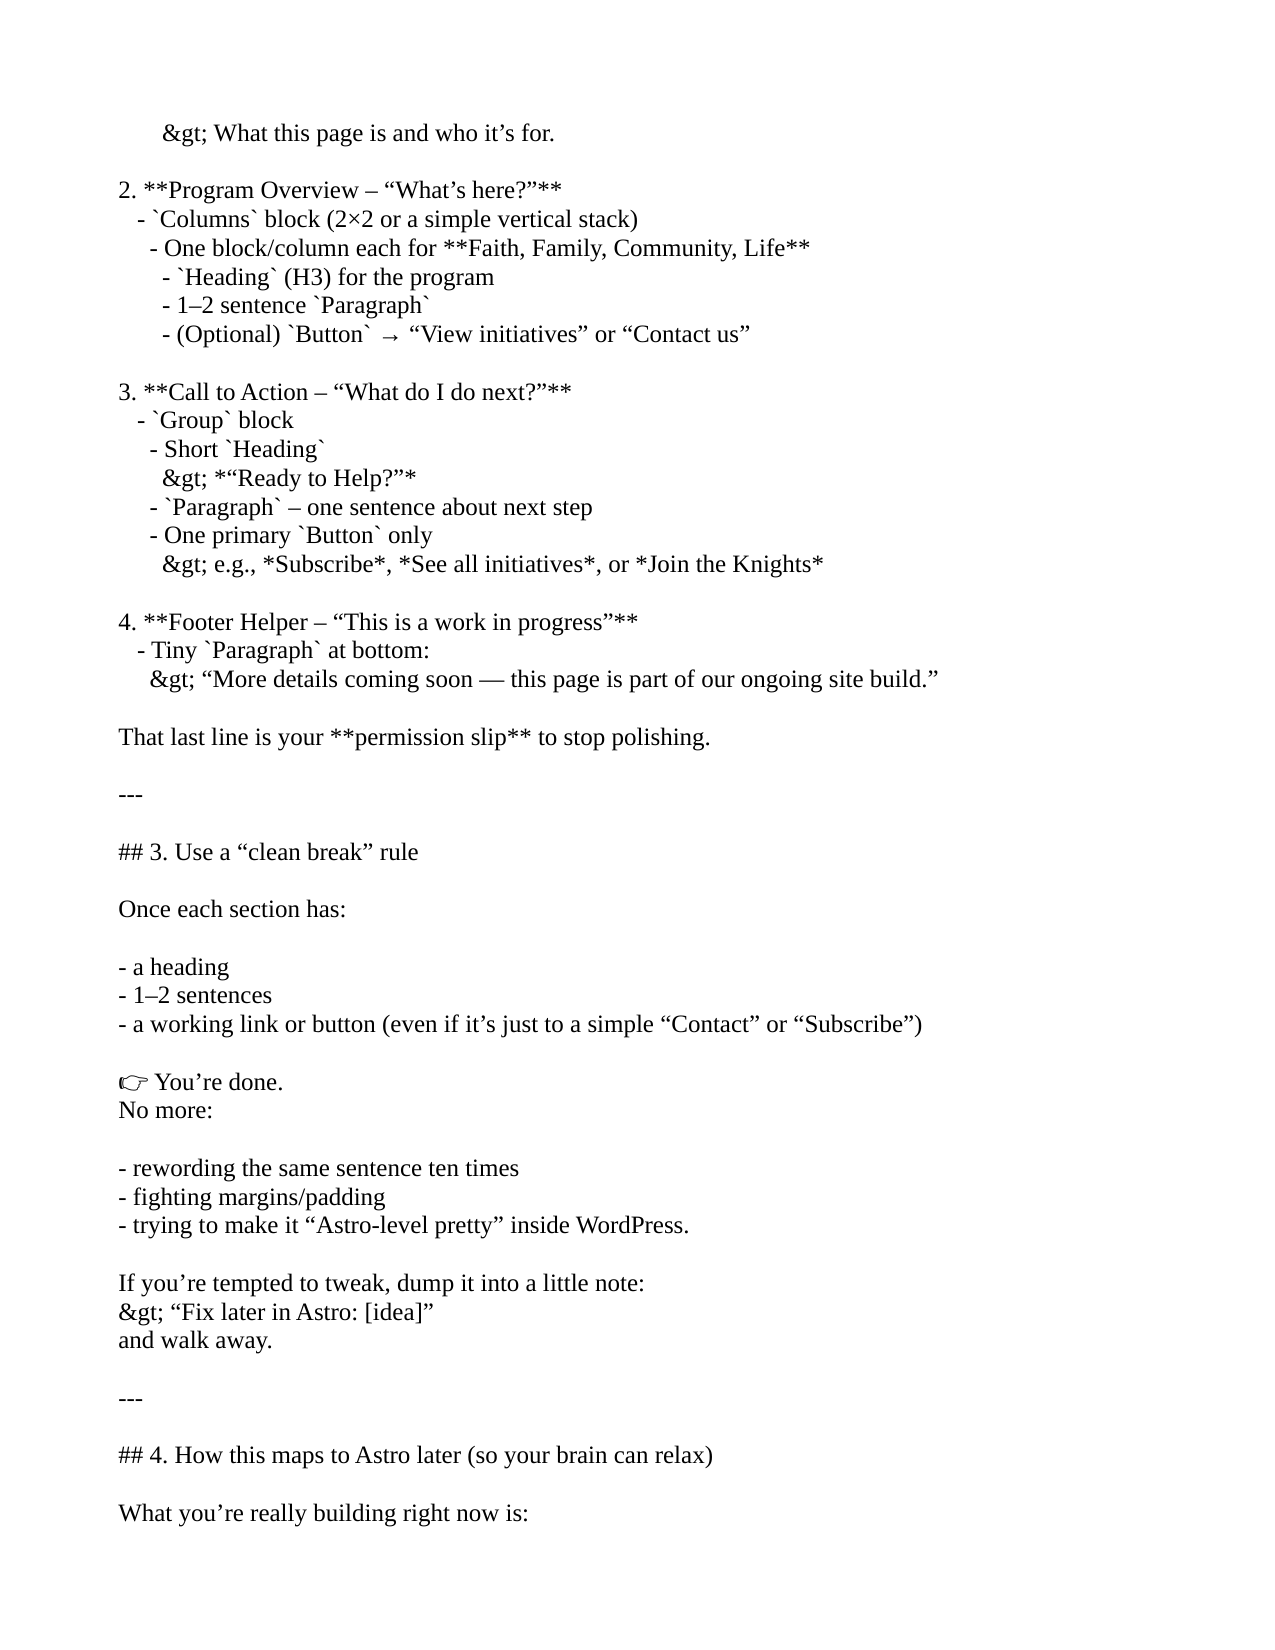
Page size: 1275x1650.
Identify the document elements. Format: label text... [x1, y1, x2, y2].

text - Tiny `Paragraph` at bottom: [118, 636, 1157, 664]
text - `Columns` block (2×2 or a simple vertical stack) [118, 204, 1157, 233]
text --- [118, 779, 1157, 808]
text - a heading [118, 952, 1157, 981]
text &gt; e.g., *Subscribe*, *See all initiatives*, or *Join the Knights* [118, 549, 1157, 578]
text - a working link or button (even if it’s just to a simple “Contact” or “Subscribe”) [118, 1009, 1157, 1038]
text What you’re really building right now is: [118, 1498, 1157, 1527]
text ## 4. How this maps to Astro later (so your brain can relax) [118, 1441, 1157, 1469]
text - fighting margins/padding [118, 1182, 1157, 1211]
text - One primary `Button` only [118, 521, 1157, 549]
text 3. **Call to Action – “What do I do next?”** [118, 377, 1157, 406]
text --- [118, 1383, 1157, 1412]
text &gt; “Fix later in Astro: [idea]” [118, 1297, 1157, 1326]
text That last line is your **permission slip** to stop polishing. [118, 722, 1157, 751]
text - rewording the same sentence ten times [118, 1153, 1157, 1182]
text - One block/column each for **Faith, Family, Community, Life** [118, 233, 1157, 262]
text - trying to make it “Astro-level pretty” inside WordPress. [118, 1211, 1157, 1239]
text If you’re tempted to tweak, dump it into a little note: [118, 1268, 1157, 1297]
text - 1–2 sentence `Paragraph` [118, 291, 1157, 319]
text - Short `Heading` [118, 434, 1157, 463]
text 👉 You’re done. [118, 1067, 1157, 1096]
text No more: [118, 1096, 1157, 1124]
text and walk away. [118, 1326, 1157, 1354]
text - (Optional) `Button` → “View initiatives” or “Contact us” [118, 319, 1157, 348]
text &gt; *“Ready to Help?”* [118, 463, 1157, 492]
text - `Paragraph` – one sentence about next step [118, 492, 1157, 521]
text - 1–2 sentences [118, 981, 1157, 1009]
text - `Heading` (H3) for the program [118, 262, 1157, 291]
text 4. **Footer Helper – “This is a work in progress”** [118, 607, 1157, 636]
text &gt; “More details coming soon — this page is part of our ongoing site build.” [118, 664, 1157, 693]
text ## 3. Use a “clean break” rule [118, 837, 1157, 866]
text - `Group` block [118, 406, 1157, 434]
text &gt; What this page is and who it’s for. [118, 118, 1157, 147]
text 2. **Program Overview – “What’s here?”** [118, 176, 1157, 204]
text Once each section has: [118, 894, 1157, 923]
